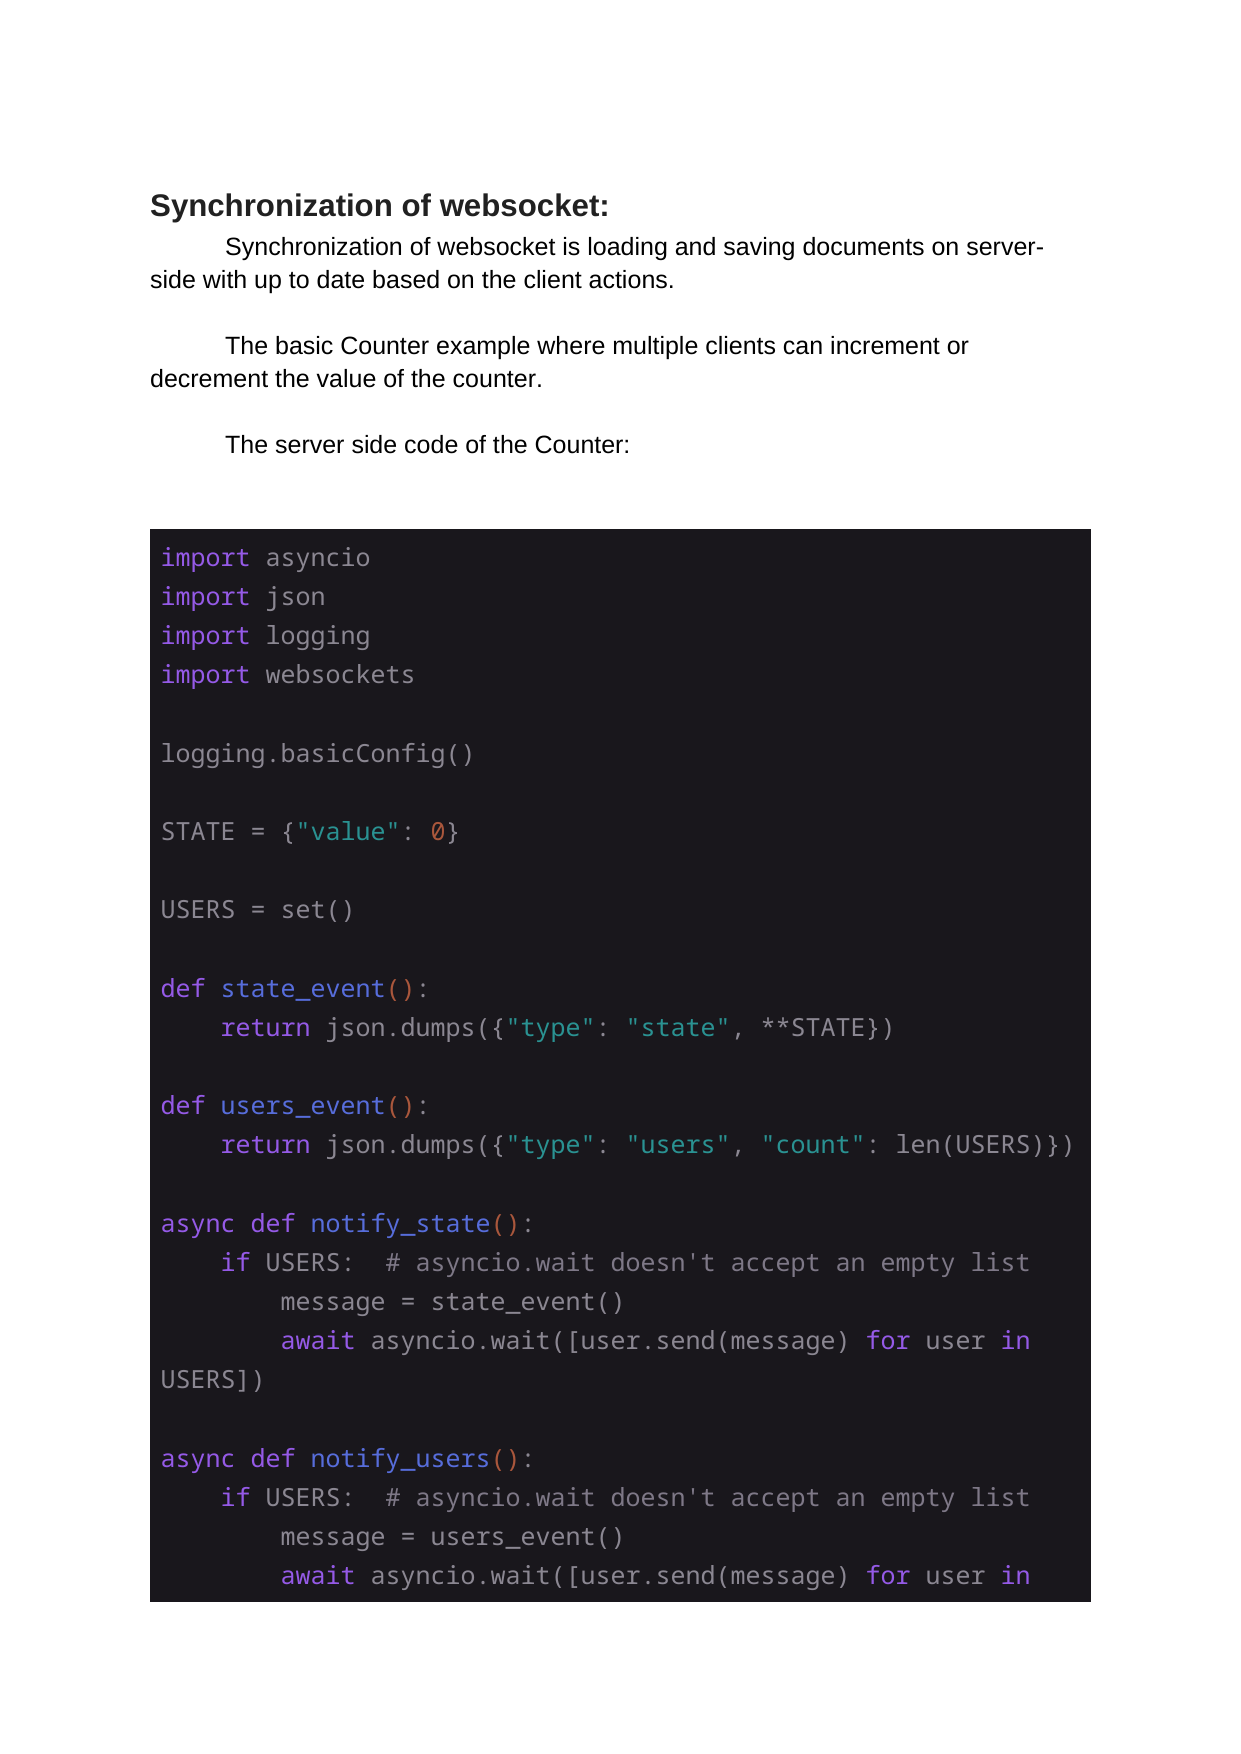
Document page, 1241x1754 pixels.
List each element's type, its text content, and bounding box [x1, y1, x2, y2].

subtitle Synchronization of websocket: [150, 187, 1090, 223]
text Synchronization of websocket is loading and saving documents on server-side with up to date based on the client actions. [150, 232, 1090, 293]
text The server side code of the Counter: [150, 430, 1090, 459]
table_header import asyncio import json import logging import websockets logging.basicConfig() STATE = {"value": 0} USERS = set() def state_event(): return json.dumps({"type": "state", **STATE}) def users_event(): return json.dumps({"type": "users", "count": len(USERS)}) async def notify_state(): if USERS: # asyncio.wait doesn't accept an empty list message = state_event() await asyncio.wait([user.send(message) for user in USERS]) async def notify_users(): if USERS: # asyncio.wait doesn't accept an empty list message = users_event() await asyncio.wait([user.send(message) for user in [150, 529, 1091, 1602]
text The basic Counter example where multiple clients can increment or decrement the value of the counter. [150, 331, 1090, 393]
